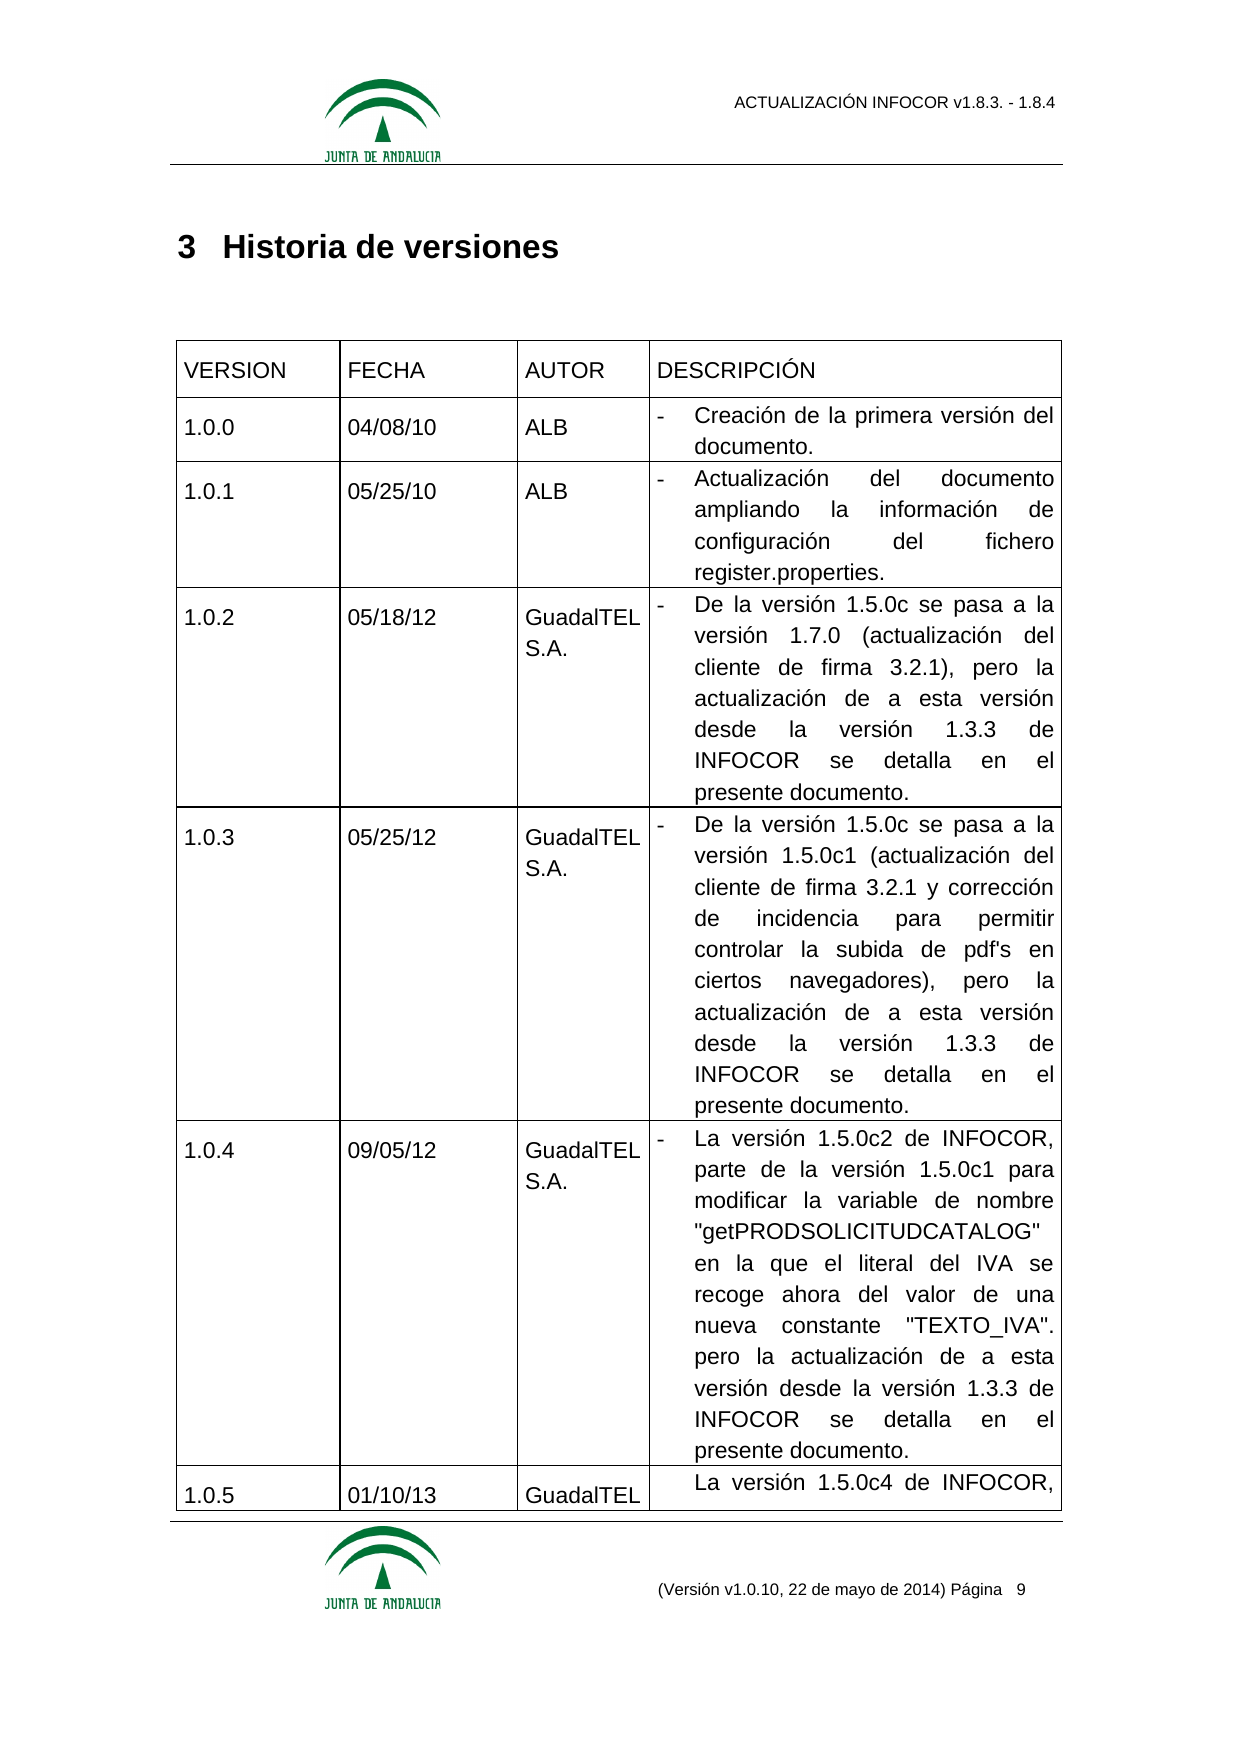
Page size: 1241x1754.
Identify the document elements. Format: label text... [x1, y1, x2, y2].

table_cell 18/05/12 [341, 588, 517, 806]
table_cell 1.0.2 [177, 588, 339, 806]
table_cell ALB [518, 398, 649, 461]
table_cell Creación de la primera versión del documento. [650, 398, 1061, 461]
table_header DESCRIPCIÓN [650, 341, 1061, 397]
subtitle Historia de versiones [177, 233, 1063, 265]
table_header AUTOR [518, 341, 649, 397]
table_cell GuadalTEL [518, 1466, 649, 1509]
table_cell GuadalTEL S.A. [518, 808, 649, 1120]
table_cell De la versión 1.5.0c se pasa a la versión 1.5.0c1 (actualización del cliente de firma 3.2.1 y corrección de incidencia para permitir controlar la subida de pdf's en ciertos navegadores), pero la actualización de a esta versión desde la versión 1.3.3 de INFOCOR se detalla en el presente documento. [650, 808, 1061, 1120]
table_cell 08/04/10 [341, 398, 517, 461]
table_cell De la versión 1.5.0c se pasa a la versión 1.7.0 (actualización del cliente de firma 3.2.1), pero la actualización de a esta versión desde la versión 1.3.3 de INFOCOR se detalla en el presente documento. [650, 588, 1061, 806]
table_cell GuadalTEL S.A. [518, 588, 649, 806]
table_cell GuadalTEL S.A. [518, 1121, 649, 1465]
table_cell 1.0.0 [177, 398, 339, 461]
table_cell 1.0.4 [177, 1121, 339, 1465]
picture [324, 1526, 441, 1609]
table_cell 25/05/10 [341, 462, 517, 587]
picture [324, 79, 441, 162]
table_cell 25/05/12 [341, 808, 517, 1120]
table_cell 1.0.5 [177, 1466, 339, 1509]
table_cell 1.0.3 [177, 808, 339, 1120]
table_cell ALB [518, 462, 649, 587]
table_cell La versión 1.5.0c2 de INFOCOR, parte de la versión 1.5.0c1 para modificar la variable de nombre "getPRODSOLICITUDCATALOG" en la que el literal del IVA se recoge ahora del valor de una nueva constante "TEXTO_IVA". pero la actualización de a esta versión desde la versión 1.3.3 de INFOCOR se detalla en el presente documento. [650, 1121, 1061, 1465]
table_cell 05/09/12 [341, 1121, 517, 1465]
table_cell 10/01/13 [341, 1466, 517, 1509]
table_cell 1.0.1 [177, 462, 339, 587]
table_cell Actualización del documento ampliando la información de configuración del fichero register.properties. [650, 462, 1061, 587]
table_cell La versión 1.5.0c4 de INFOCOR, [650, 1466, 1061, 1509]
table_header VERSION [177, 341, 339, 397]
table_header FECHA [341, 341, 517, 397]
